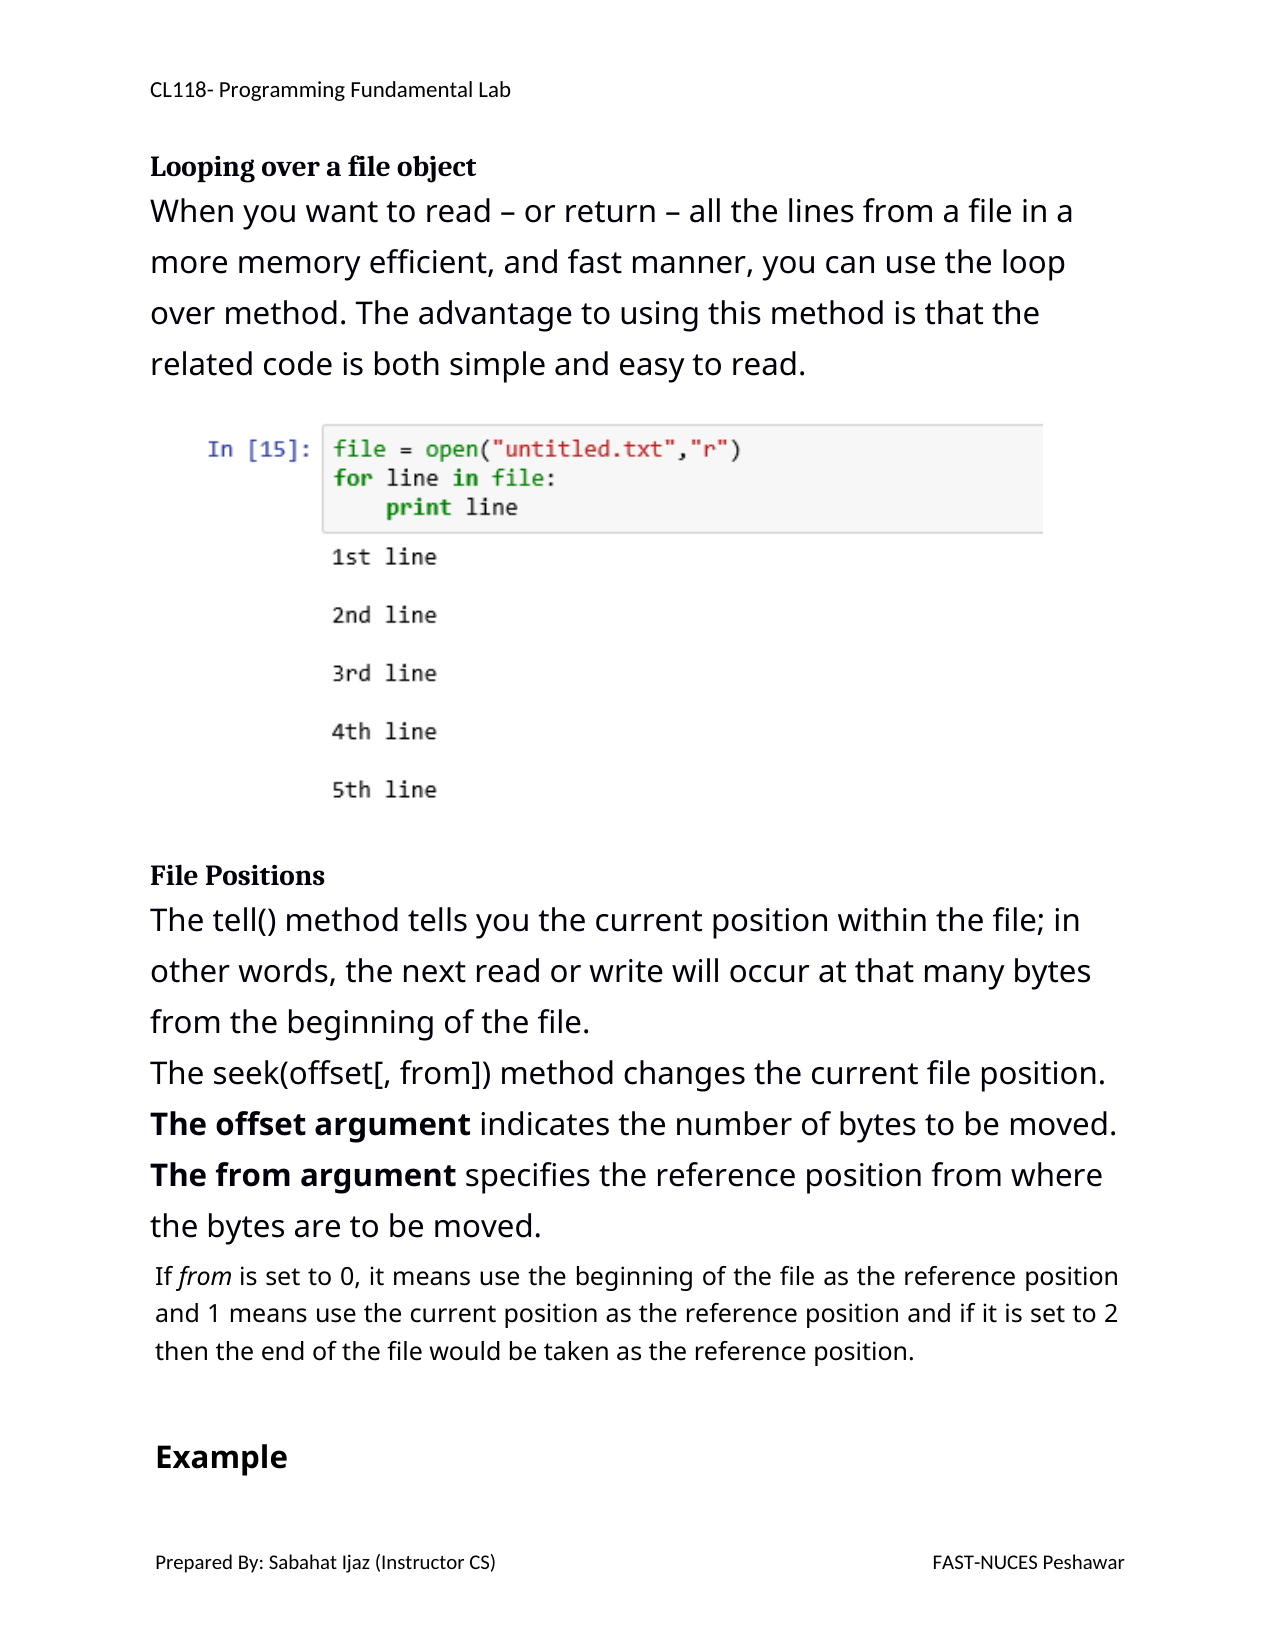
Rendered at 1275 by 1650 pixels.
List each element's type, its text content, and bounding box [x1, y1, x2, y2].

text When you want to read – or return – all the lines from a file in a more memory efficient, and fast manner, you can use the loop over method. The advantage to using this method is that the related code is both simple and easy to read. [150, 188, 1125, 384]
text The offset argument indicates the number of bytes to be moved. The from argument specifies the reference position from where the bytes are to be moved. [150, 1102, 1125, 1246]
subtitle Looping over a file object [150, 150, 1125, 183]
text Example [155, 1435, 1120, 1477]
text The tell() method tells you the current position within the file; in other words, the next read or write will occur at that many bytes from the beginning of the file. [150, 897, 1125, 1042]
text If from is set to 0, it means use the beginning of the file as the reference position and 1 means use the current position as the reference position and if it is set to 2 then the end of the file would be taken as the reference position. [155, 1255, 1120, 1367]
text The seek(offset[, from]) method changes the current file position. [150, 1051, 1125, 1093]
subtitle File Positions [150, 859, 1125, 892]
